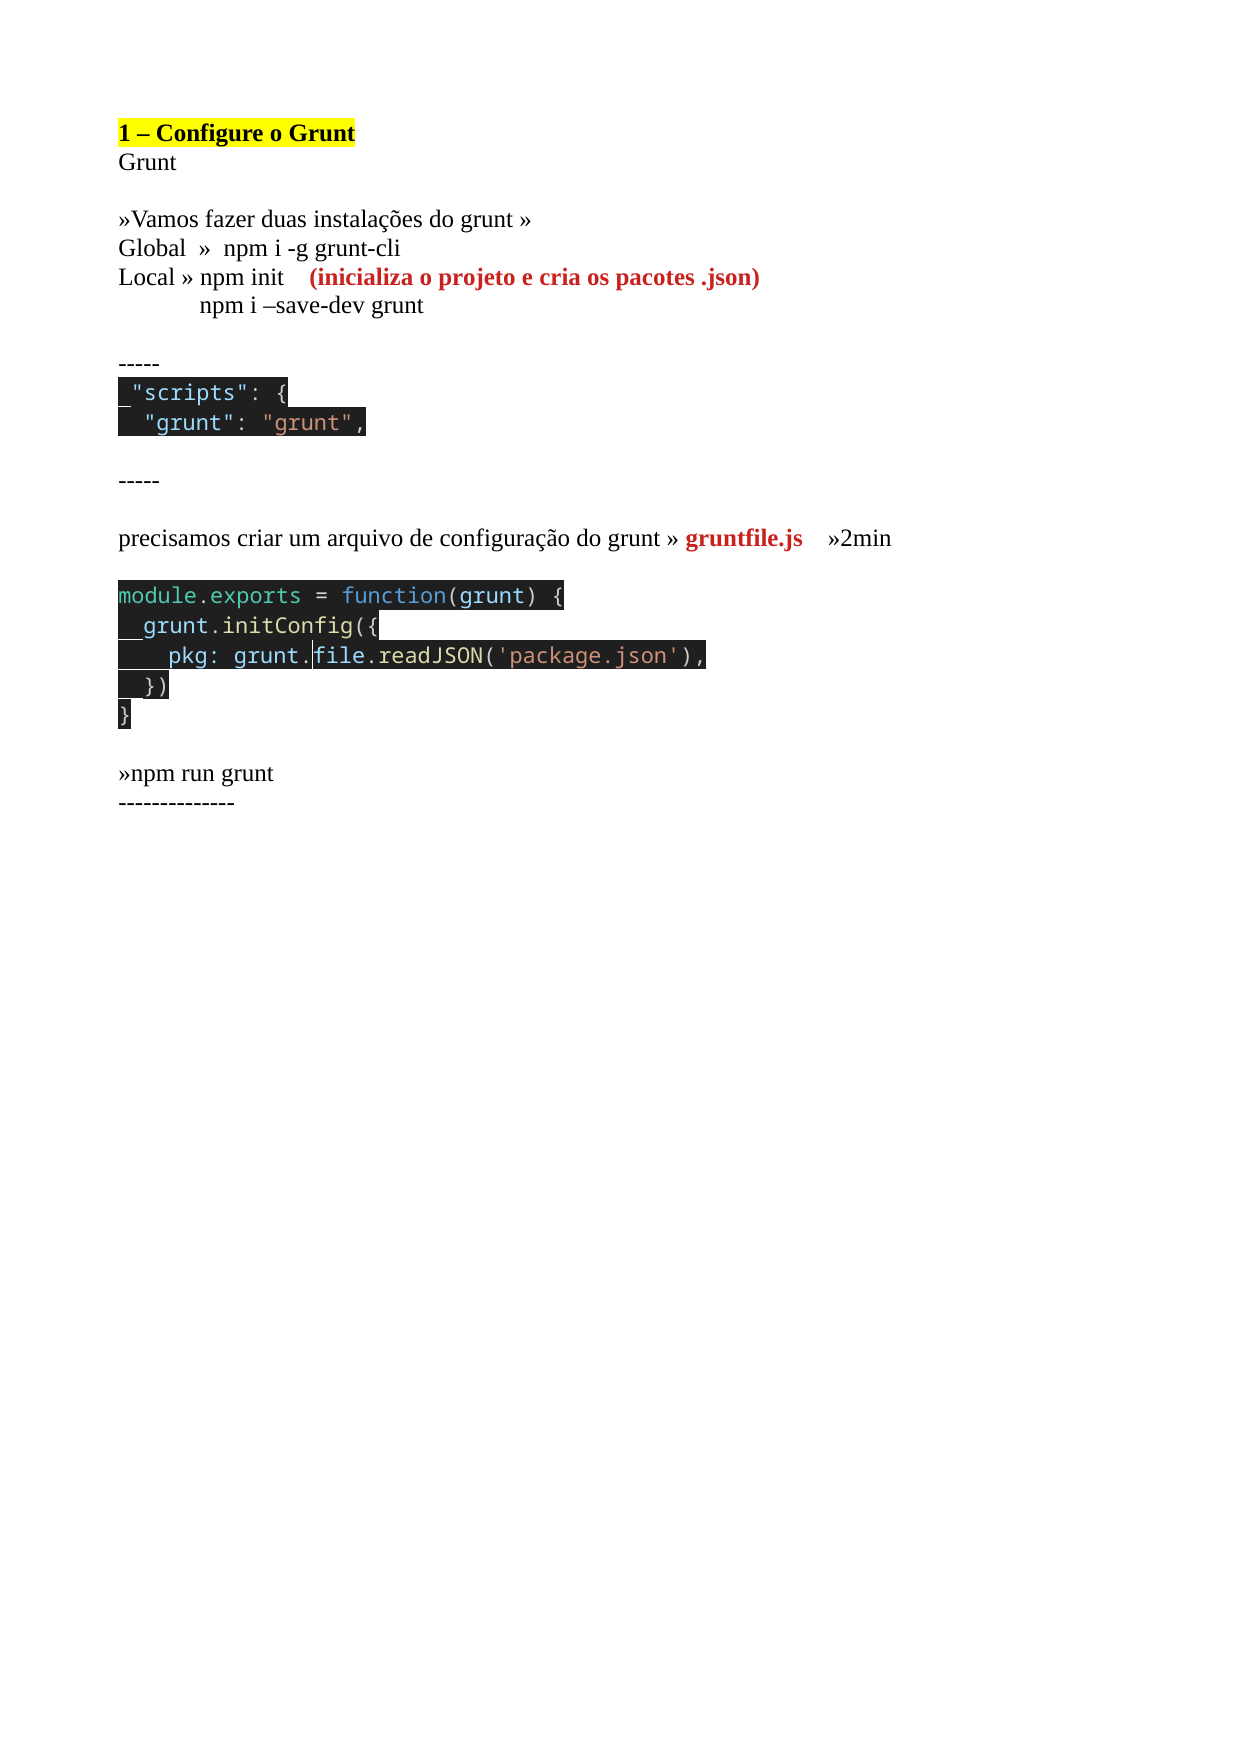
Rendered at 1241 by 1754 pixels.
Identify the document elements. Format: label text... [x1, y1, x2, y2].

text grunt.initConfig({ [118, 610, 1122, 640]
text »Vamos fazer duas instalações do grunt » [118, 204, 1122, 233]
text precisamos criar um arquivo de configuração do grunt » gruntfile.js »2min [118, 523, 1122, 551]
text 1 – Configure o Grunt [118, 118, 1122, 147]
text ----- [118, 465, 1122, 494]
text Global » npm i -g grunt-cli [118, 233, 1122, 262]
text pkg: grunt.file.readJSON('package.json'), [118, 640, 1122, 669]
text "grunt": "grunt", [118, 407, 1122, 436]
text npm i –save-dev grunt [118, 291, 1122, 319]
text module.exports = function(grunt) { [118, 580, 1122, 610]
text "scripts": { [118, 377, 1122, 407]
text -------------- [118, 787, 1122, 815]
text } [118, 699, 1122, 729]
text Local » npm init (inicializa o projeto e cria os pacotes .json) [118, 262, 1122, 291]
text }) [118, 669, 1122, 699]
text »npm run grunt [118, 758, 1122, 787]
text ----- [118, 348, 1122, 377]
text Grunt [118, 147, 1122, 176]
